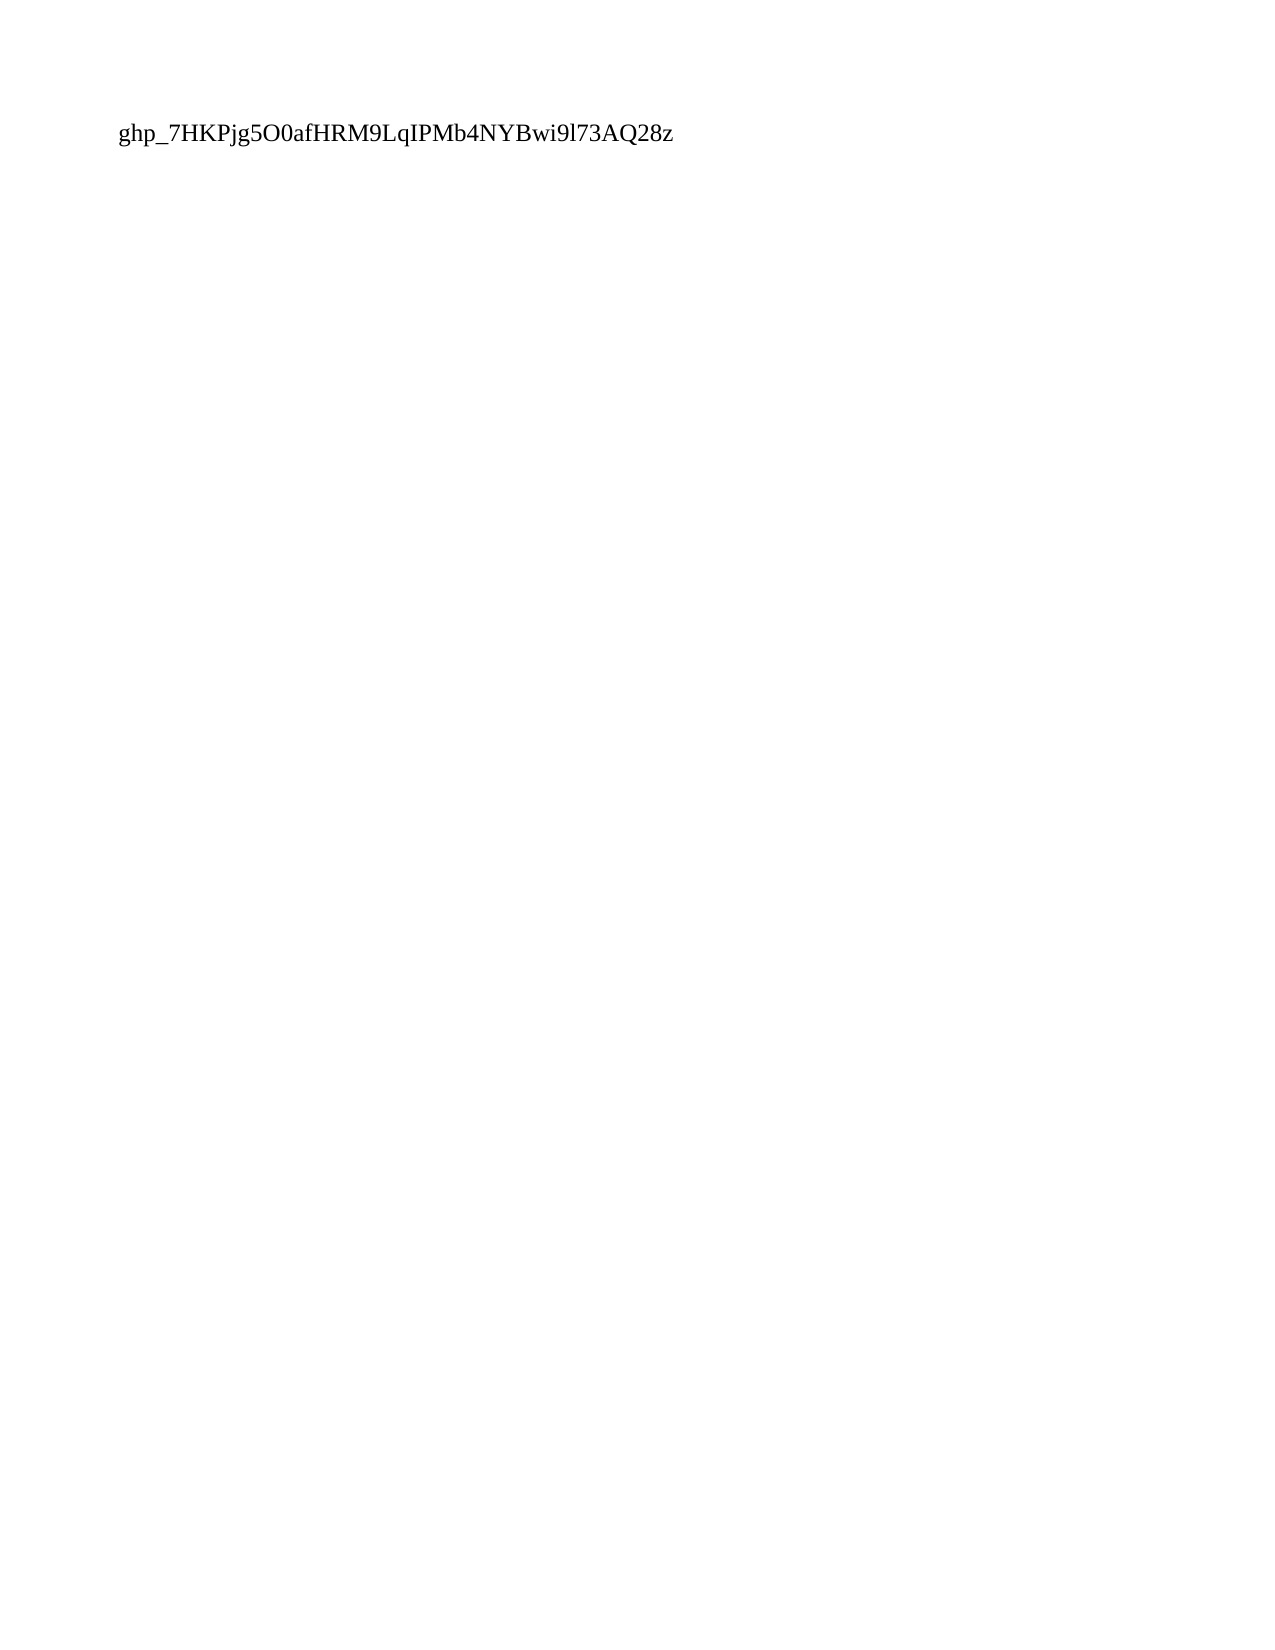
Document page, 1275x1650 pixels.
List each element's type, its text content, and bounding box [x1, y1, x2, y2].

text 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 [118, 118, 1157, 147]
